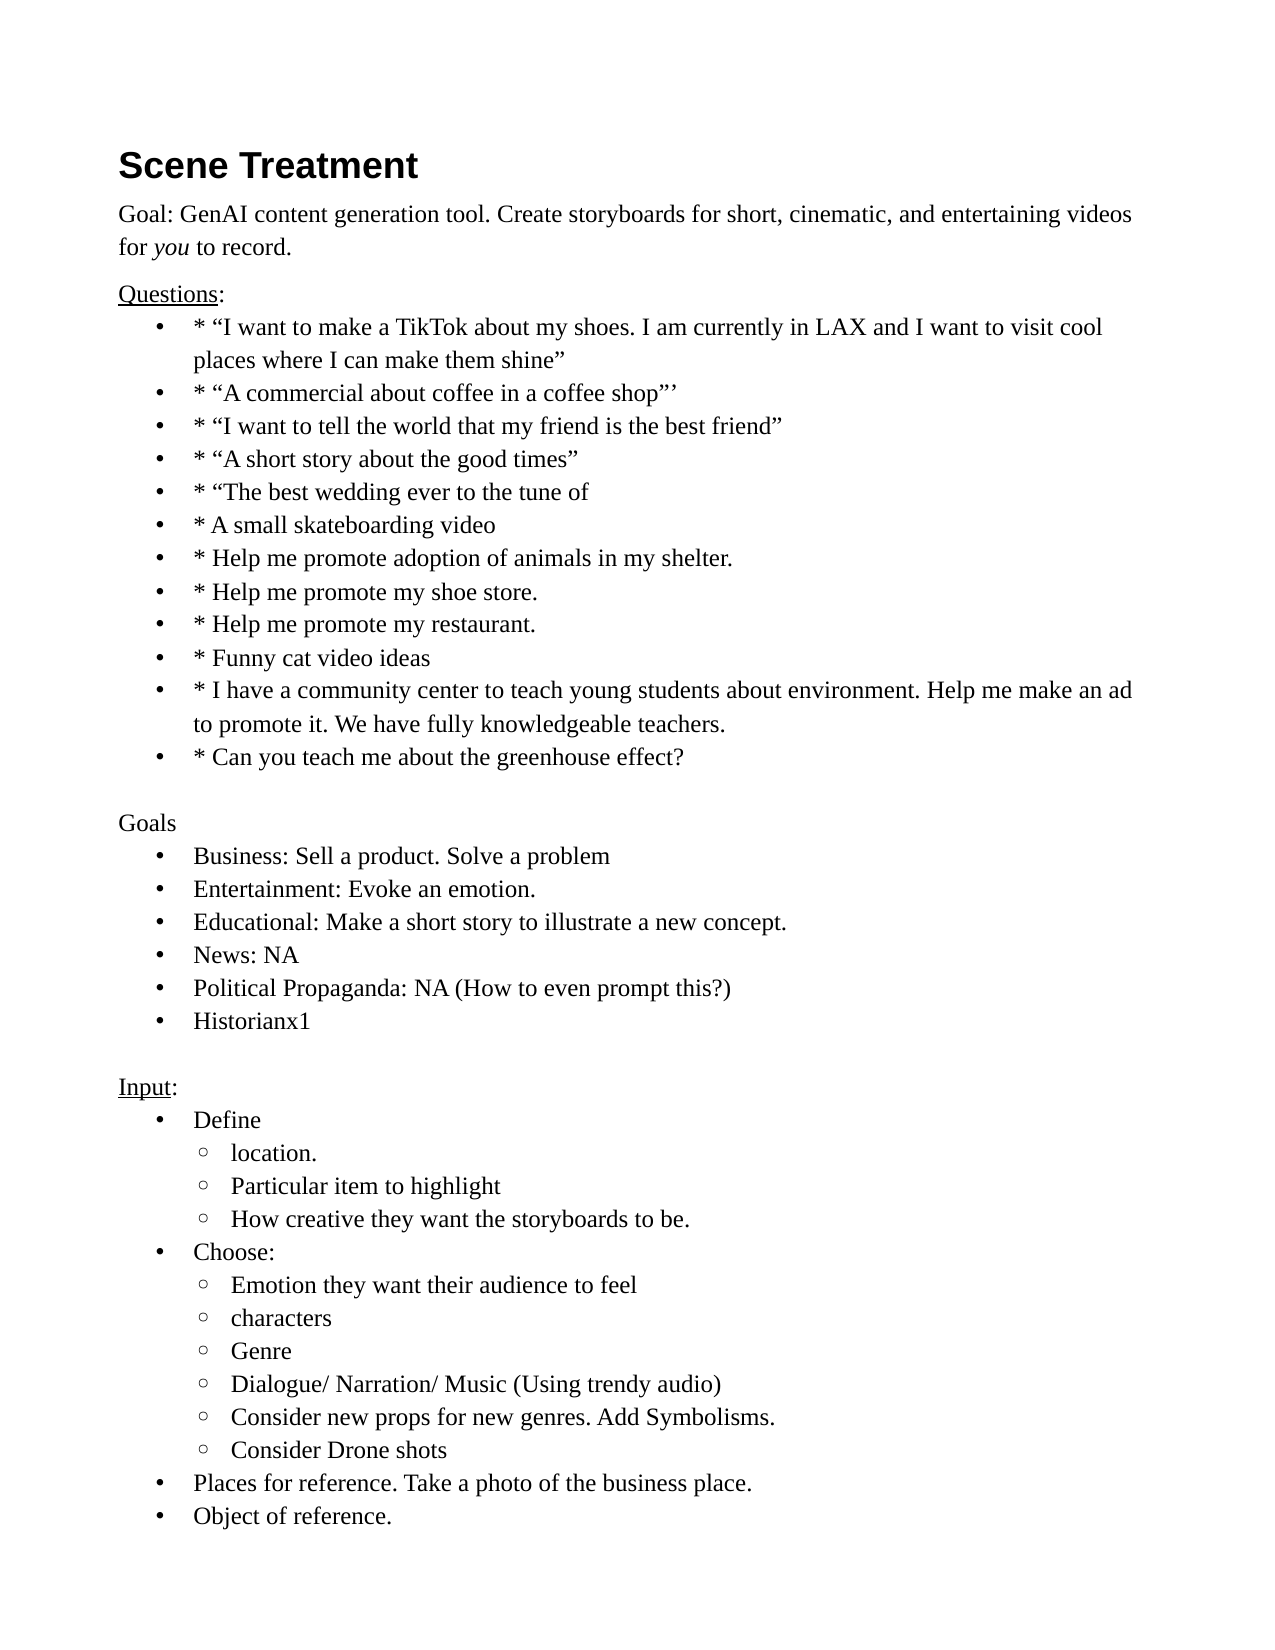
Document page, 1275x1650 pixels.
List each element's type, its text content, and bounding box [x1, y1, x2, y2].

list * Can you teach me about the greenhouse effect? [156, 742, 1157, 770]
list * Help me promote my restaurant. [156, 609, 1157, 638]
list Choose: [156, 1237, 1157, 1266]
list * Help me promote adoption of animals in my shelter. [156, 543, 1157, 572]
list Historianx1 [156, 1006, 1157, 1034]
list Consider Drone shots [193, 1435, 1157, 1464]
list Educational: Make a short story to illustrate a new concept. [156, 907, 1157, 936]
list location. [193, 1138, 1157, 1167]
list Define [156, 1105, 1157, 1134]
list * Help me promote my shoe store. [156, 577, 1157, 605]
text Input: [118, 1072, 1157, 1101]
list News: NA [156, 940, 1157, 968]
list Places for reference. Take a photo of the business place. [156, 1468, 1157, 1497]
text Goals [118, 808, 1157, 836]
list * “The best wedding ever to the tune of [156, 477, 1157, 506]
list Political Propaganda: NA (How to even prompt this?) [156, 973, 1157, 1002]
list Particular item to highlight [193, 1171, 1157, 1200]
list * “I want to tell the world that my friend is the best friend” [156, 411, 1157, 440]
list Emotion they want their audience to feel [193, 1270, 1157, 1299]
list Entertainment: Evoke an emotion. [156, 874, 1157, 902]
list * Funny cat video ideas [156, 643, 1157, 671]
list characters [193, 1303, 1157, 1332]
subtitle Scene Treatment [118, 143, 1157, 186]
list * I have a community center to teach young students about environment. Help me make an ad to promote it. We have fully knowledgeable teachers. [156, 676, 1157, 737]
list How creative they want the storyboards to be. [193, 1204, 1157, 1233]
list * “A short story about the good times” [156, 444, 1157, 473]
list * “I want to make a TikTok about my shoes. I am currently in LAX and I want to visit cool places where I can make them shine” [156, 312, 1157, 374]
list Consider new props for new genres. Add Symbolisms. [193, 1402, 1157, 1431]
list Business: Sell a product. Solve a problem [156, 841, 1157, 869]
list Dialogue/ Narration/ Music (Using trendy audio) [193, 1369, 1157, 1398]
text Questions: [118, 279, 1157, 308]
list Object of reference. [156, 1501, 1157, 1530]
text Goal: GenAI content generation tool. Create storyboards for short, cinematic, and entertaining videos for you to record. [118, 199, 1157, 261]
list Genre [193, 1336, 1157, 1365]
list * “A commercial about coffee in a coffee shop”’ [156, 378, 1157, 407]
list * A small skateboarding video [156, 511, 1157, 539]
